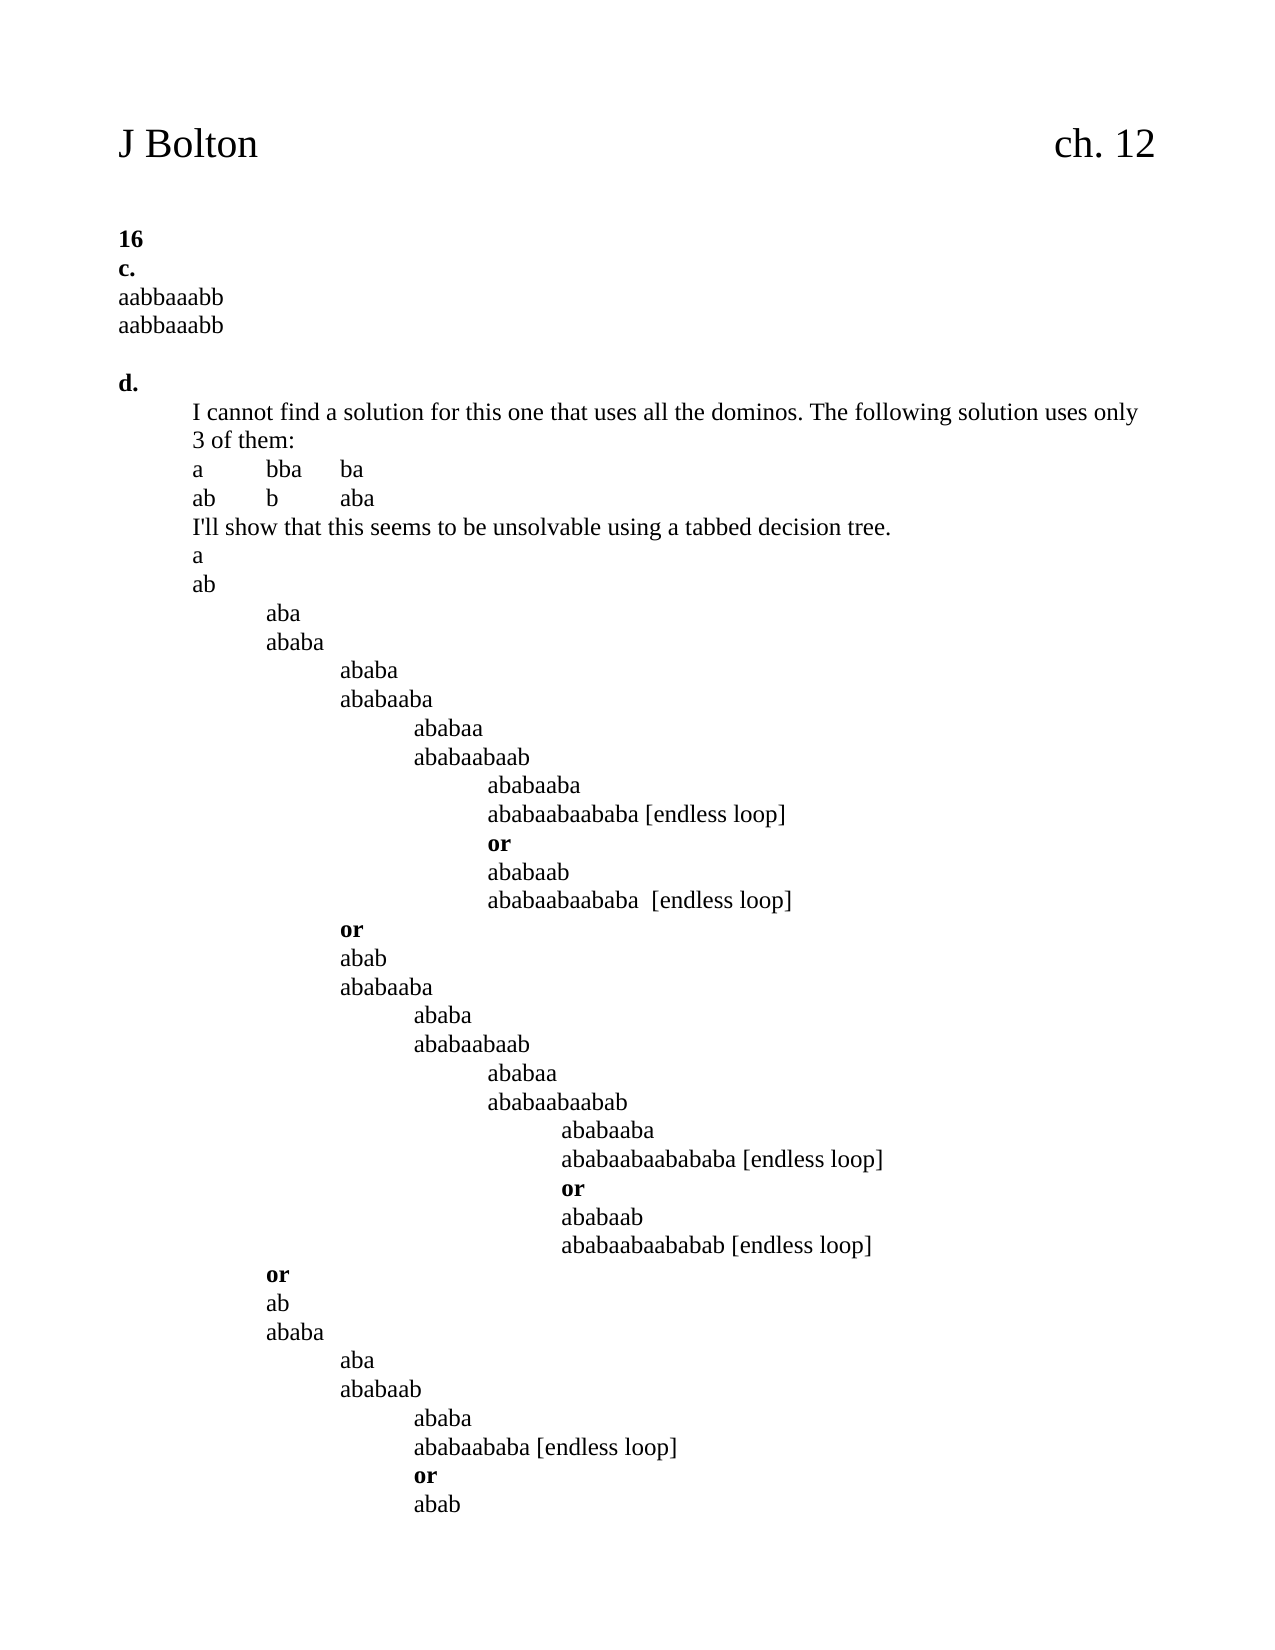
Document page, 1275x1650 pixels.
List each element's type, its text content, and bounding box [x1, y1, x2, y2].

text d. [118, 368, 1157, 397]
text abab [192, 1489, 1157, 1518]
text or [192, 828, 1157, 857]
text abab [192, 943, 1157, 972]
text aba [192, 1346, 1157, 1374]
text ababaa [192, 1058, 1157, 1087]
text aabbaaabb [118, 311, 1157, 339]
text or [192, 1461, 1157, 1489]
text ababaabaababa [endless loop] [192, 799, 1157, 828]
text I cannot find a solution for this one that uses all the dominos. The following solution uses only 3 of them: [192, 397, 1157, 454]
text ababaa [192, 713, 1157, 742]
text ababaab [192, 1202, 1157, 1231]
text ababaabaab [192, 1029, 1157, 1058]
text or [192, 1259, 1157, 1288]
text ababaabaabababa [endless loop] [192, 1144, 1157, 1173]
text ababaaba [192, 771, 1157, 799]
text ababa [192, 656, 1157, 684]
text ababaaba [192, 1116, 1157, 1144]
text a bba ba [192, 454, 1157, 483]
text ababaab [192, 857, 1157, 886]
text ababa [192, 1403, 1157, 1432]
text a [192, 541, 1157, 569]
text 16 [118, 224, 1157, 253]
text I'll show that this seems to be unsolvable using a tabbed decision tree. [192, 512, 1157, 541]
text ababaaba [192, 684, 1157, 713]
text ababaabaab [192, 742, 1157, 771]
text ababaabaababa [endless loop] [192, 886, 1157, 914]
text aba [192, 598, 1157, 627]
text aabbaaabb [118, 282, 1157, 311]
text ab [192, 1288, 1157, 1317]
text ababaabaababab [endless loop] [192, 1231, 1157, 1259]
text ababa [192, 627, 1157, 656]
text ababaabaabab [192, 1087, 1157, 1116]
text ab [192, 569, 1157, 598]
text ababa [192, 1001, 1157, 1029]
text ababa [192, 1317, 1157, 1346]
text or [192, 1173, 1157, 1202]
text ababaababa [endless loop] [192, 1432, 1157, 1461]
text c. [118, 253, 1157, 282]
text or [192, 914, 1157, 943]
text ababaaba [192, 972, 1157, 1001]
text ababaab [192, 1374, 1157, 1403]
text ab b aba [192, 483, 1157, 512]
